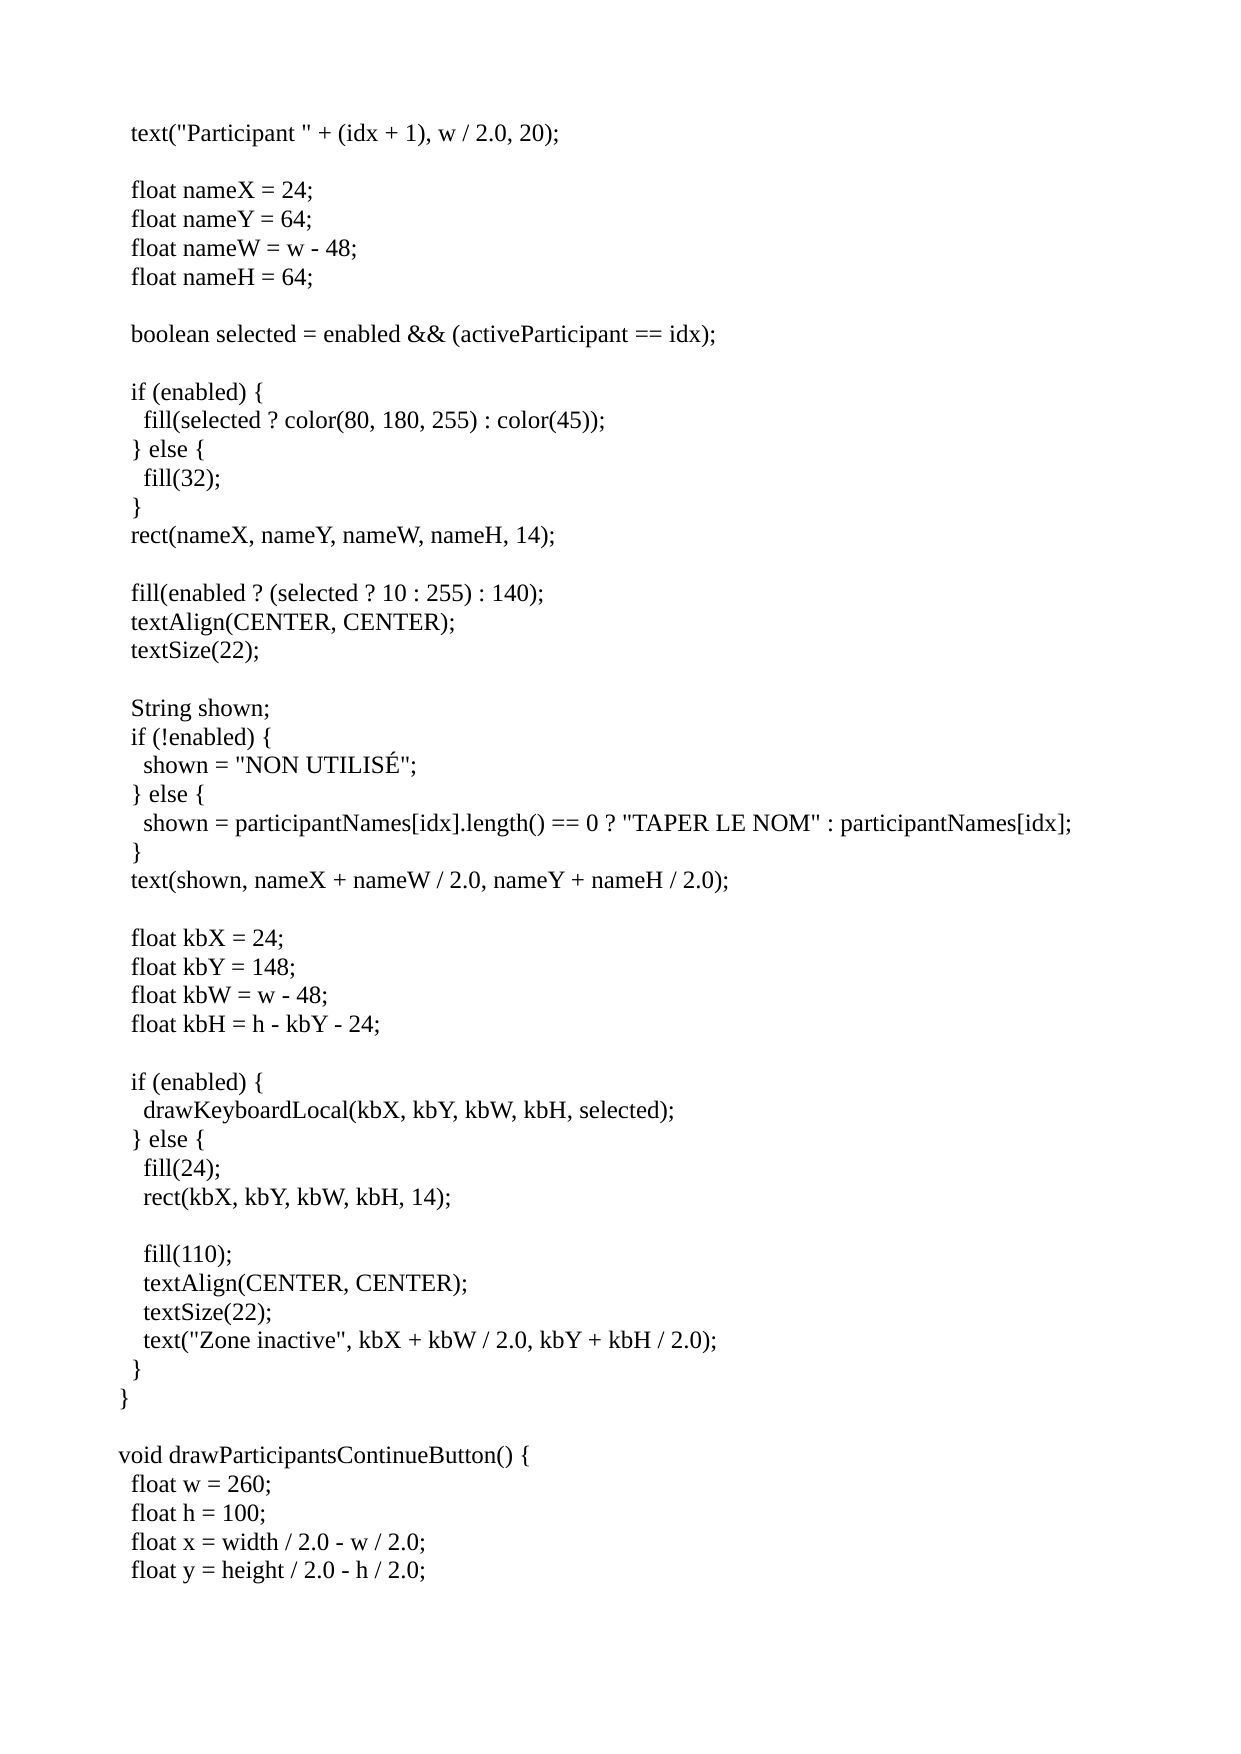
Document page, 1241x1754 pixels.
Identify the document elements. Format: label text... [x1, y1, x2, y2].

text textAlign(CENTER, CENTER); [118, 607, 1122, 636]
text } else { [118, 779, 1122, 808]
text void drawParticipantsContinueButton() { [118, 1441, 1122, 1469]
text fill(enabled ? (selected ? 10 : 255) : 140); [118, 578, 1122, 607]
text boolean selected = enabled && (activeParticipant == idx); [118, 319, 1122, 348]
text float kbH = h - kbY - 24; [118, 1009, 1122, 1038]
text float nameW = w - 48; [118, 233, 1122, 262]
text } else { [118, 1124, 1122, 1153]
text float y = height / 2.0 - h / 2.0; [118, 1556, 1122, 1584]
text rect(nameX, nameY, nameW, nameH, 14); [118, 521, 1122, 549]
text float kbW = w - 48; [118, 981, 1122, 1009]
text if (!enabled) { [118, 722, 1122, 751]
text fill(32); [118, 463, 1122, 492]
text text("Participant " + (idx + 1), w / 2.0, 20); [118, 118, 1122, 147]
text textAlign(CENTER, CENTER); [118, 1268, 1122, 1297]
text rect(kbX, kbY, kbW, kbH, 14); [118, 1182, 1122, 1211]
text } [118, 1354, 1122, 1383]
text float h = 100; [118, 1498, 1122, 1527]
text fill(24); [118, 1153, 1122, 1182]
text drawKeyboardLocal(kbX, kbY, kbW, kbH, selected); [118, 1096, 1122, 1124]
text if (enabled) { [118, 377, 1122, 406]
text } else { [118, 434, 1122, 463]
text text("Zone inactive", kbX + kbW / 2.0, kbY + kbH / 2.0); [118, 1326, 1122, 1354]
text String shown; [118, 693, 1122, 722]
text float nameX = 24; [118, 176, 1122, 204]
text float x = width / 2.0 - w / 2.0; [118, 1527, 1122, 1556]
text } [118, 1383, 1122, 1412]
text textSize(22); [118, 1297, 1122, 1326]
text if (enabled) { [118, 1067, 1122, 1096]
text shown = participantNames[idx].length() == 0 ? "TAPER LE NOM" : participantNames[idx]; [118, 808, 1122, 837]
text textSize(22); [118, 636, 1122, 664]
text float nameH = 64; [118, 262, 1122, 291]
text shown = "NON UTILISÉ"; [118, 751, 1122, 779]
text } [118, 492, 1122, 521]
text float kbX = 24; [118, 923, 1122, 952]
text fill(selected ? color(80, 180, 255) : color(45)); [118, 406, 1122, 434]
text fill(110); [118, 1239, 1122, 1268]
text } [118, 837, 1122, 866]
text text(shown, nameX + nameW / 2.0, nameY + nameH / 2.0); [118, 866, 1122, 894]
text float w = 260; [118, 1469, 1122, 1498]
text float nameY = 64; [118, 204, 1122, 233]
text float kbY = 148; [118, 952, 1122, 981]
